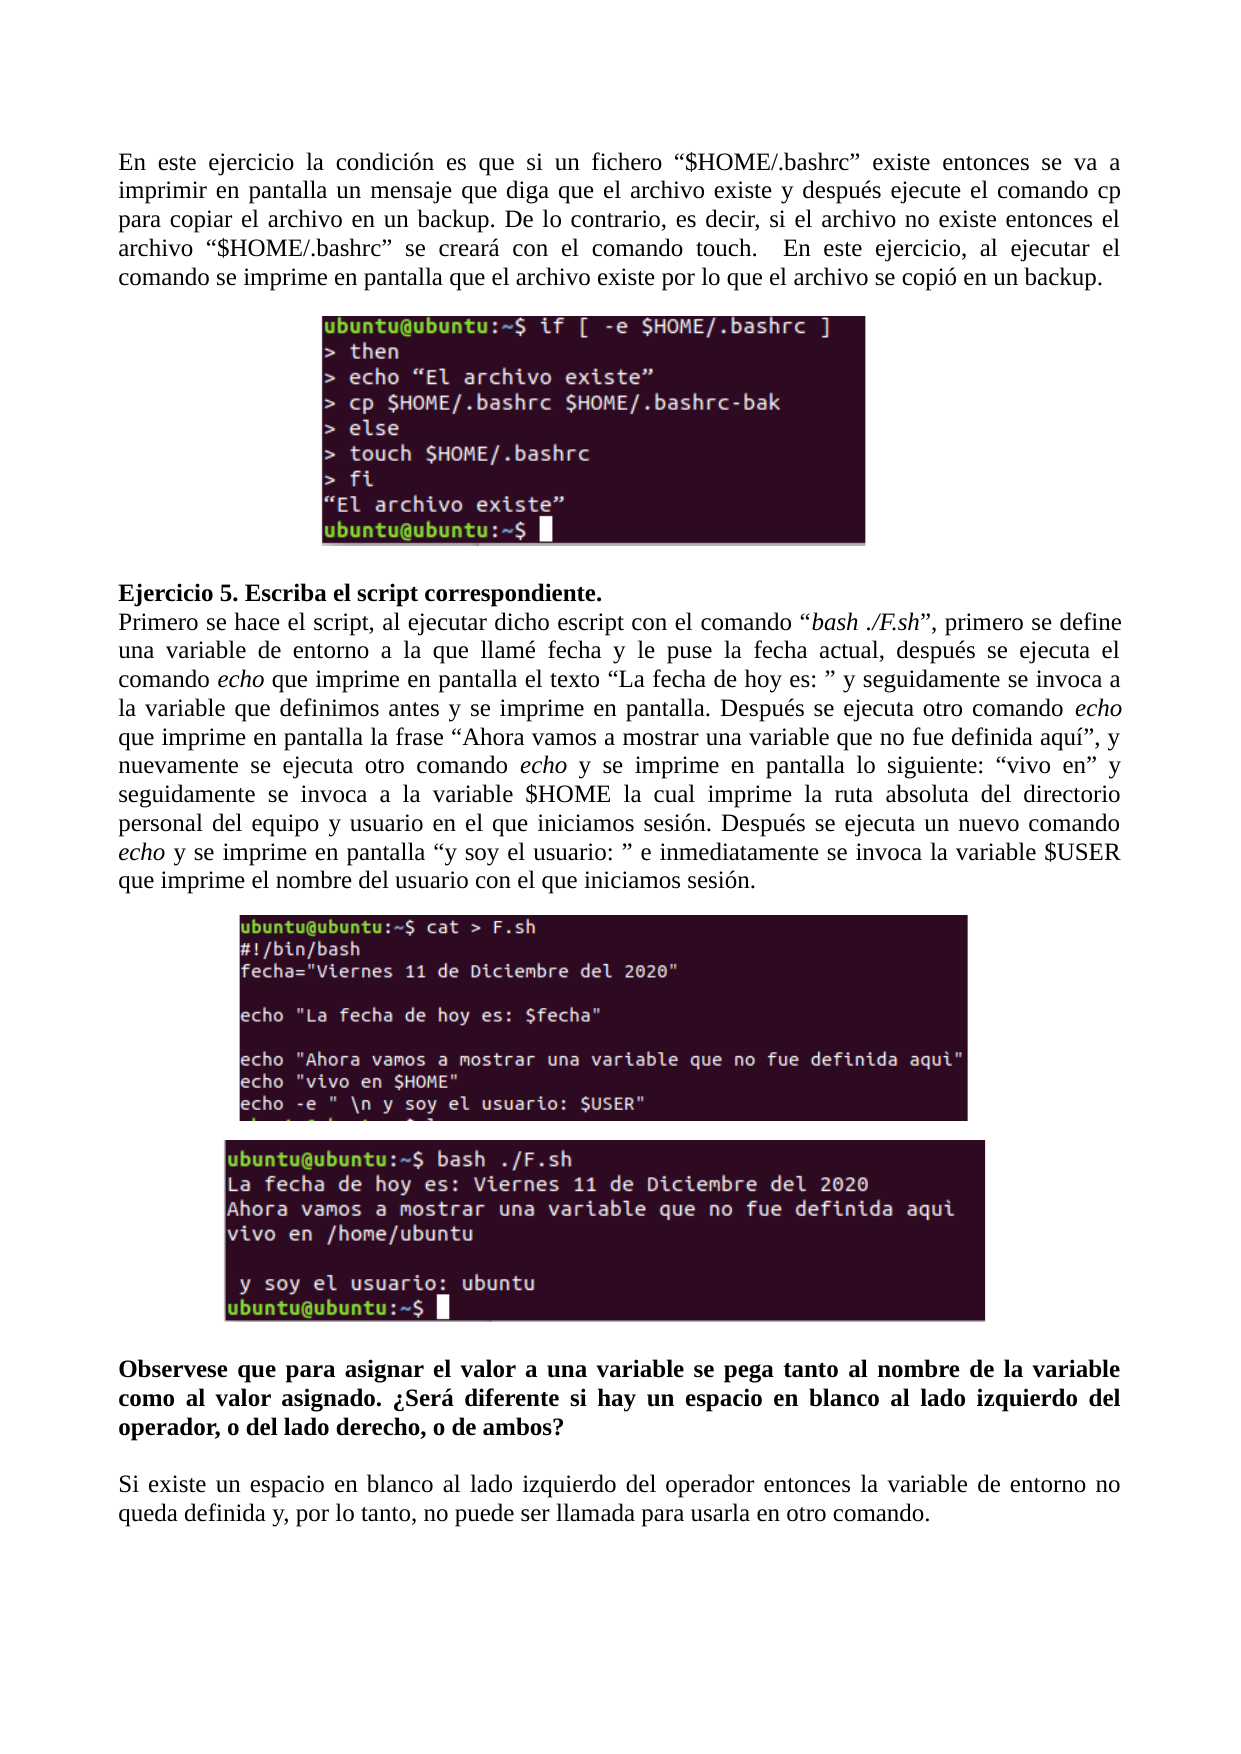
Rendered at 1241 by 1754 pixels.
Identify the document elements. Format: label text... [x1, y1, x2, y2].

picture [223, 1140, 986, 1322]
text Observese que para asignar el valor a una variable se pega tanto al nombre de la variable como al valor asignado. ¿Será diferente si hay un espacio en blanco al lado izquierdo del operador, o del lado derecho, o de ambos? [118, 1354, 1122, 1441]
picture [239, 915, 968, 1121]
text Ejercicio 5. Escriba el script correspondiente. [118, 578, 1122, 607]
picture [321, 316, 866, 546]
text Si existe un espacio en blanco al lado izquierdo del operador entonces la variable de entorno no queda definida y, por lo tanto, no puede ser llamada para usarla en otro comando. [118, 1469, 1122, 1527]
text Primero se hace el script, al ejecutar dicho escript con el comando “bash ./F.sh”, primero se define una variable de entorno a la que llamé fecha y le puse la fecha actual, después se ejecuta el comando echo que imprime en pantalla el texto “La fecha de hoy es: ” y seguidamente se invoca a la variable que definimos antes y se imprime en pantalla. Después se ejecuta otro comando echo que imprime en pantalla la frase “Ahora vamos a mostrar una variable que no fue definida aquí”, y nuevamente se ejecuta otro comando echo y se imprime en pantalla lo siguiente: “vivo en” y seguidamente se invoca a la variable $HOME la cual imprime la ruta absoluta del directorio personal del equipo y usuario en el que iniciamos sesión. Después se ejecuta un nuevo comando echo y se imprime en pantalla “y soy el usuario: ” e inmediatamente se invoca la variable $USER que imprime el nombre del usuario con el que iniciamos sesión. [118, 607, 1122, 894]
text En este ejercicio la condición es que si un fichero “$HOME/.bashrc” existe entonces se va a imprimir en pantalla un mensaje que diga que el archivo existe y después ejecute el comando cp para copiar el archivo en un backup. De lo contrario, es decir, si el archivo no existe entonces el archivo “$HOME/.bashrc” se creará con el comando touch. En este ejercicio, al ejecutar el comando se imprime en pantalla que el archivo existe por lo que el archivo se copió en un backup. [118, 147, 1122, 291]
